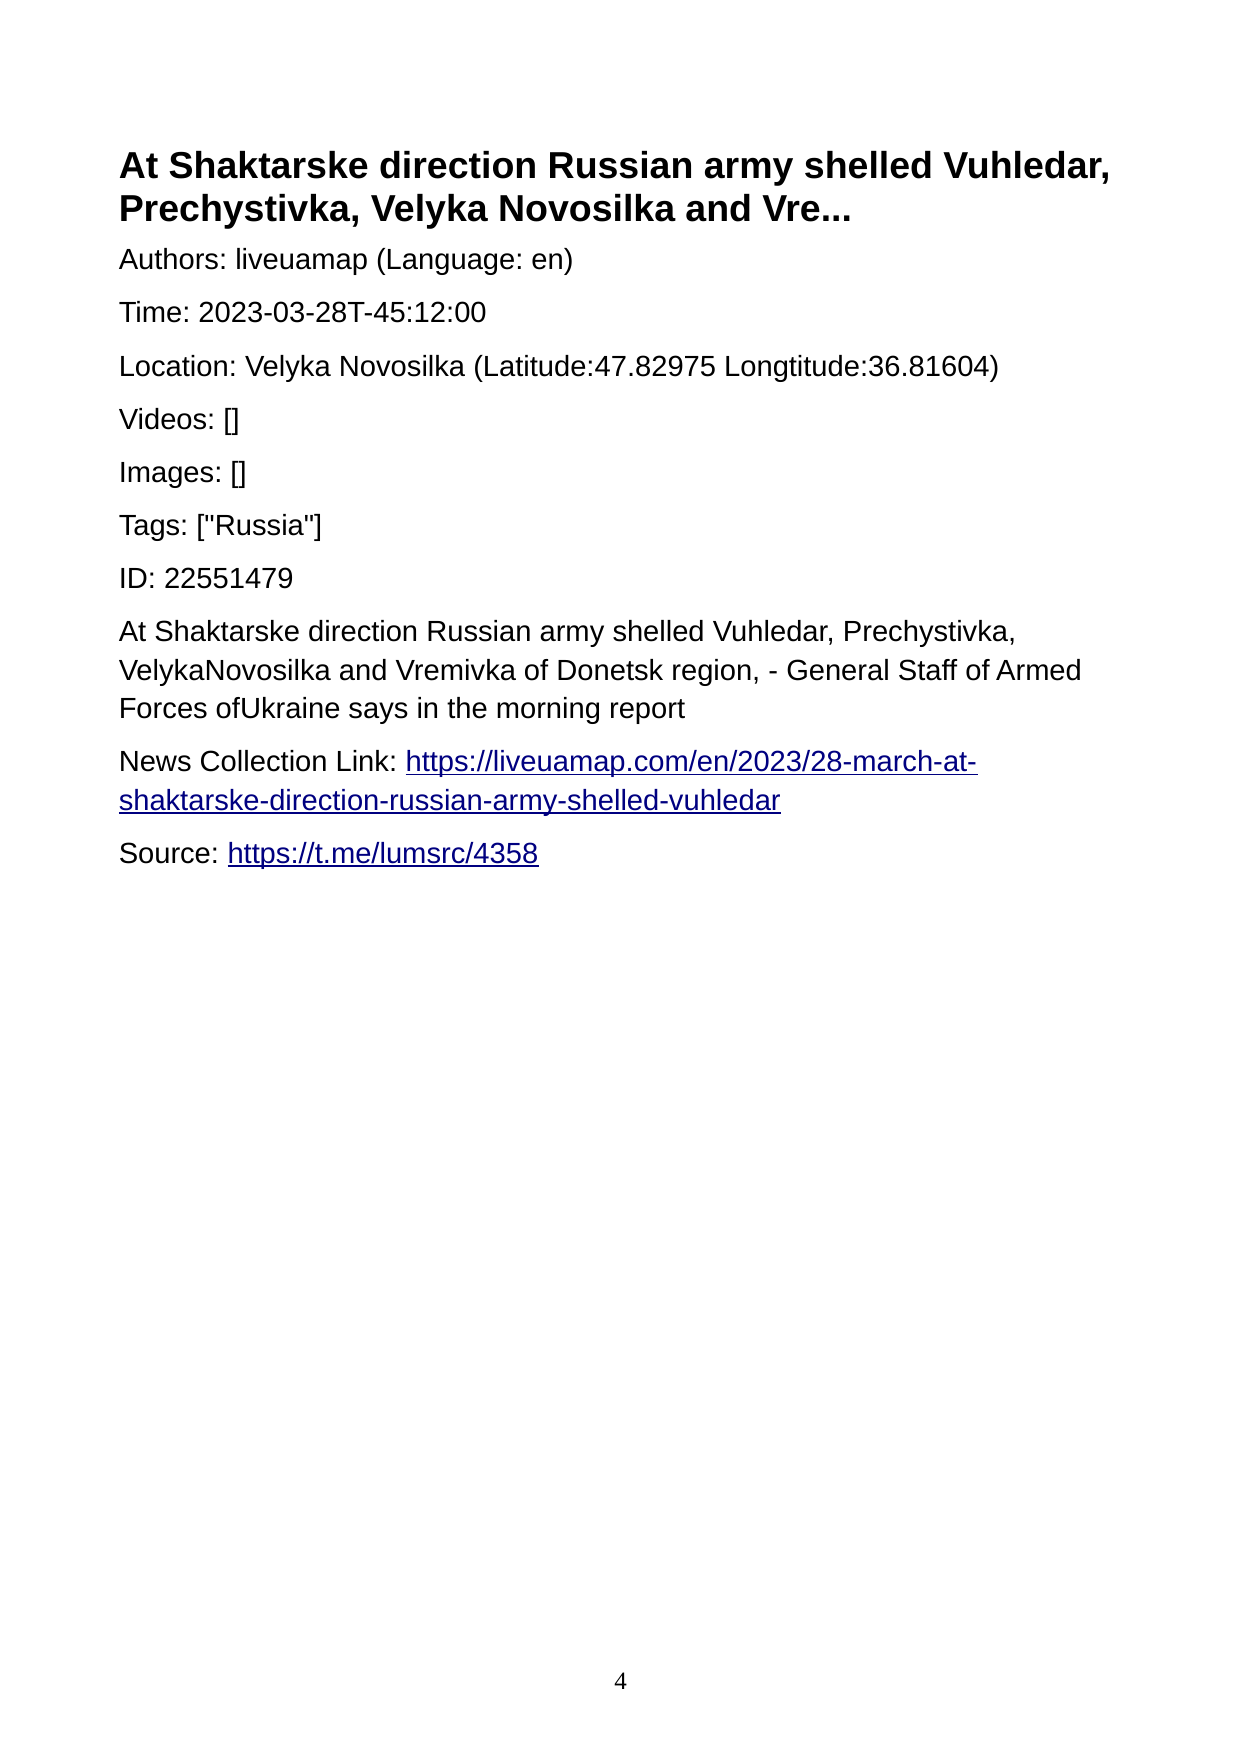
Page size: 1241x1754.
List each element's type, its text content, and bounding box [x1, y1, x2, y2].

text Tags: ["Russia"] [118, 508, 1122, 541]
text Location: Velyka Novosilka (Latitude:47.82975 Longtitude:36.81604) [118, 348, 1122, 382]
text Videos: [] [118, 402, 1122, 435]
text Time: 2023-03-28T-45:12:00 [118, 295, 1122, 329]
subtitle At Shaktarske direction Russian army shelled Vuhledar, Prechystivka, Velyka Novosilka and Vre... [118, 143, 1122, 230]
text Authors: liveuamap (Language: en) [118, 242, 1122, 276]
text At Shaktarske direction Russian army shelled Vuhledar, Prechystivka, VelykaNovosilka and Vremivka of Donetsk region, - General Staff of Armed Forces ofUkraine says in the morning report [118, 614, 1122, 725]
text Source: https://t.me/lumsrc/4358 [118, 836, 1122, 869]
text ID: 22551479 [118, 561, 1122, 594]
text News Collection Link: https://liveuamap.com/en/2023/28-march-at-shaktarske-direction-russian-army-shelled-vuhledar [118, 744, 1122, 816]
text Images: [] [118, 455, 1122, 488]
